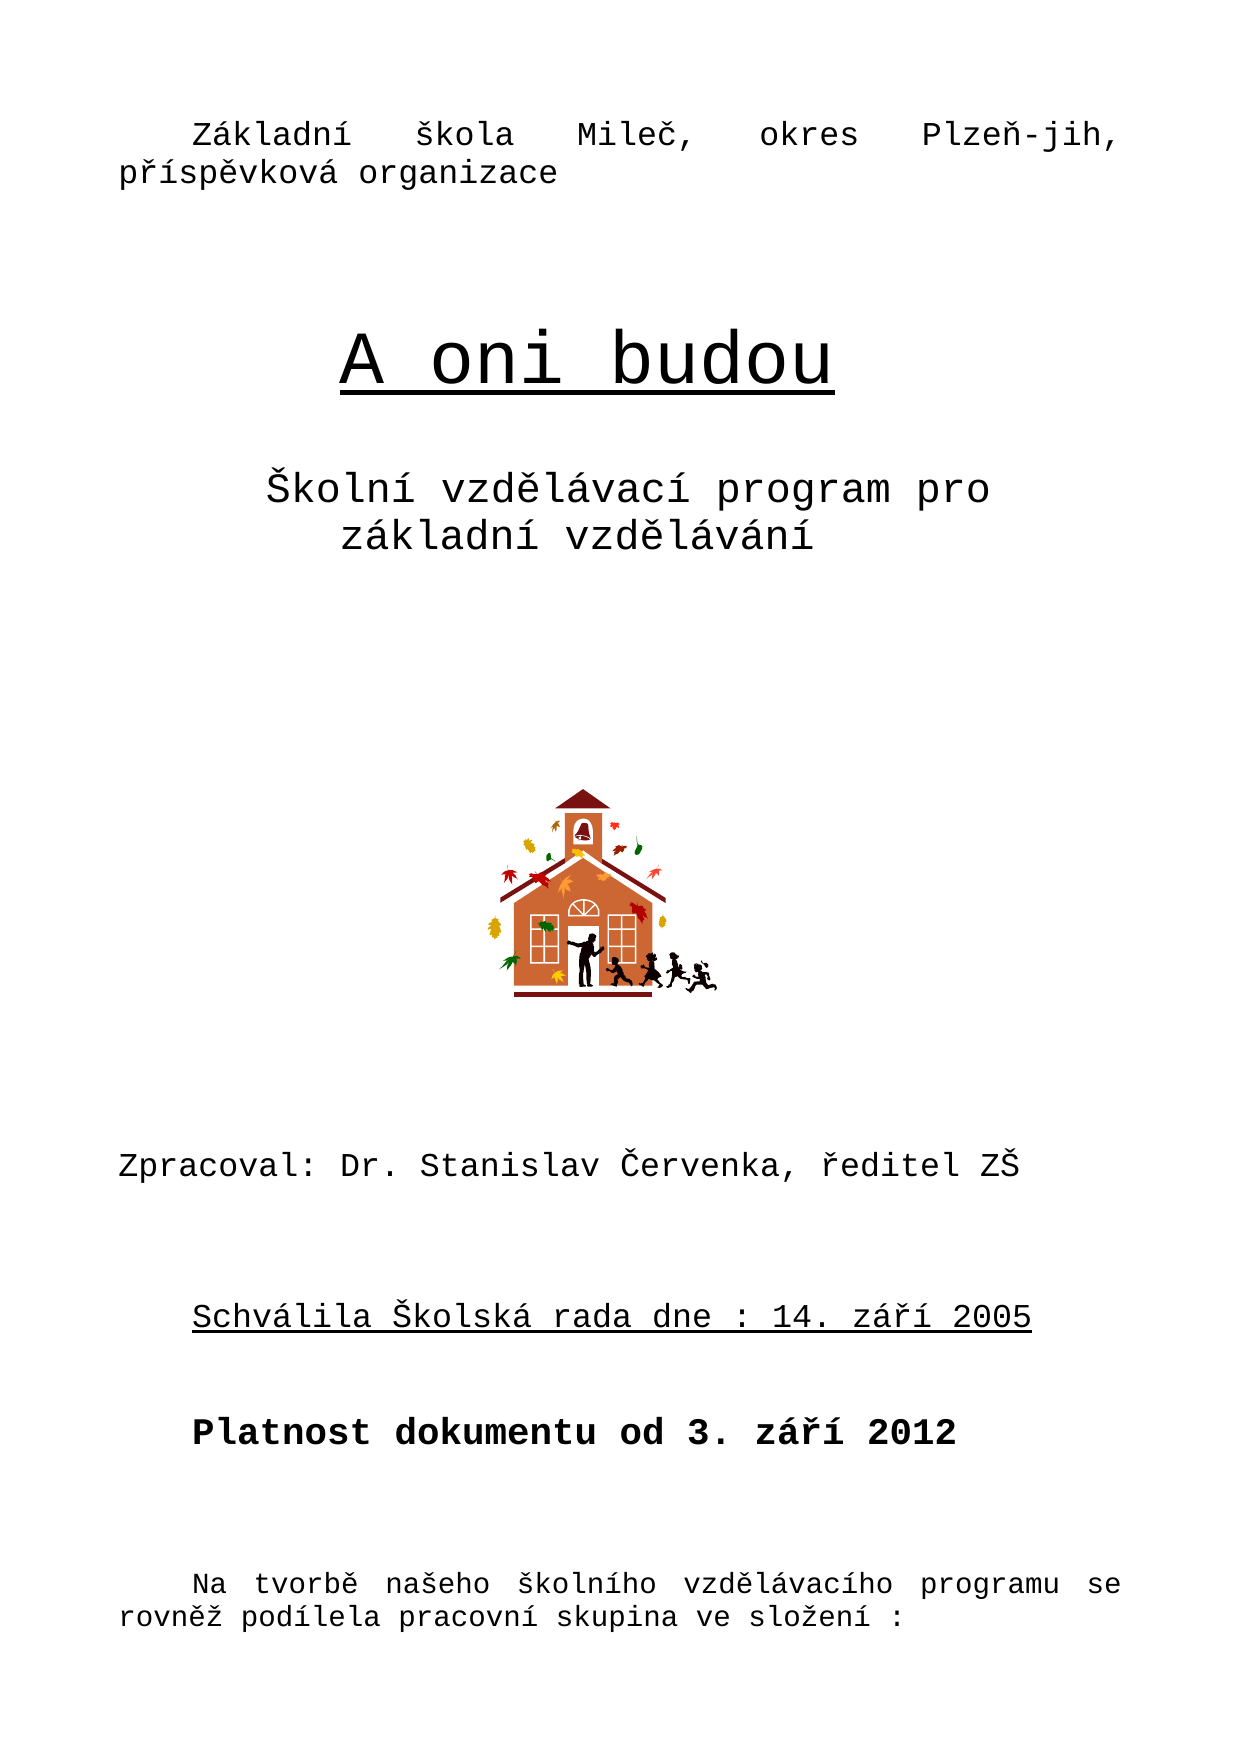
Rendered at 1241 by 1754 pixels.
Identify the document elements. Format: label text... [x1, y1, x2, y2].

text Schválila Školská rada dne : 14. září 2005 [118, 1299, 1122, 1337]
text Základní škola Mileč, okres Plzeň-jih, příspěvková organizace [118, 118, 1122, 194]
text Na tvorbě našeho školního vzdělávacího programu se rovněž podílela pracovní skupina ve složení : [118, 1569, 1122, 1635]
text Platnost dokumentu od 3. září 2012 [118, 1413, 1122, 1456]
text Školní vzdělávací program pro [192, 468, 1122, 515]
text A oni budou [339, 321, 1122, 406]
text základní vzdělávání [266, 515, 1122, 562]
text Zpracoval: Dr. Stanislav Červenka, ředitel ZŠ [118, 1148, 1122, 1186]
